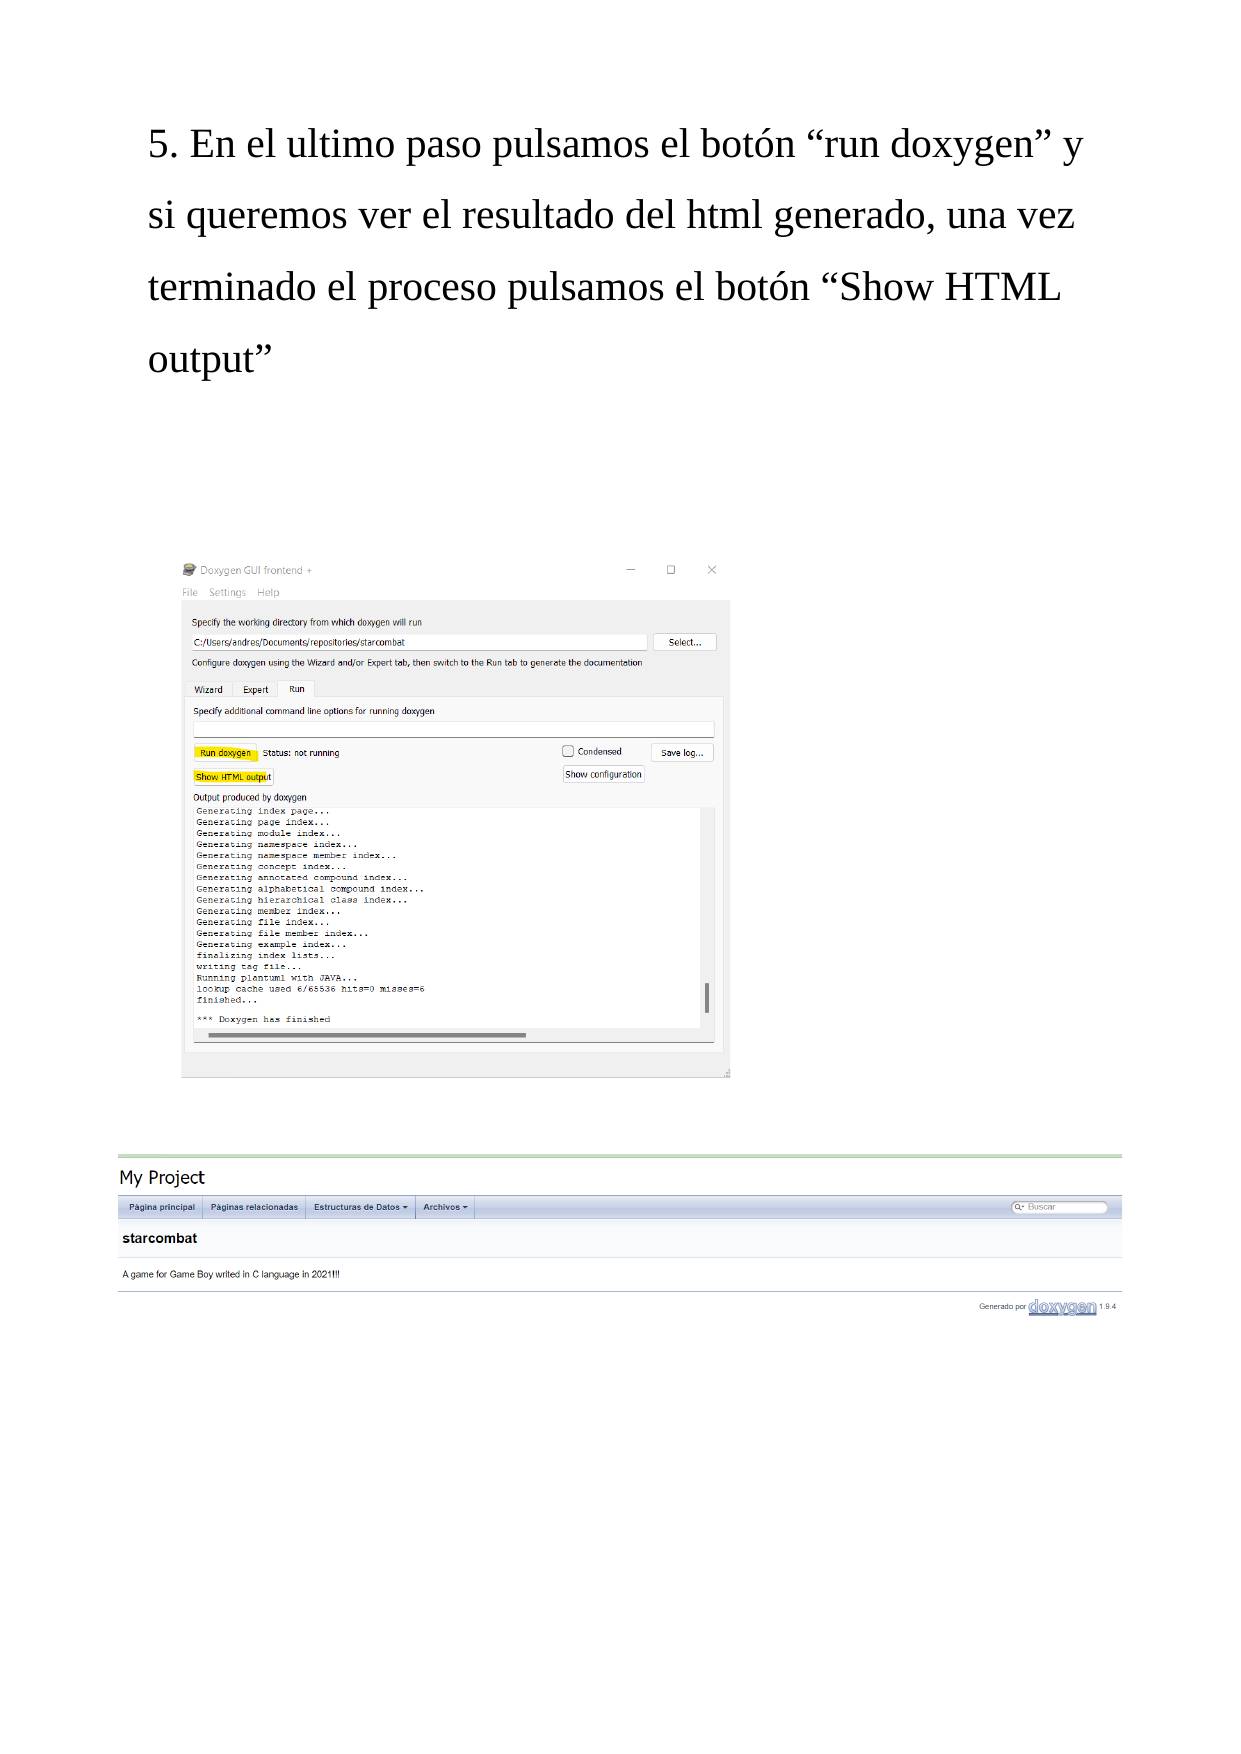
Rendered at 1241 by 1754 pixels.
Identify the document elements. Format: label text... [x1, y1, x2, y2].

picture [118, 1154, 1123, 1369]
text 5. En el ultimo paso pulsamos el botón “run doxygen” y si queremos ver el resultado del html generado, una vez terminado el proceso pulsamos el botón “Show HTML output” [148, 118, 1093, 382]
picture [181, 559, 731, 1078]
